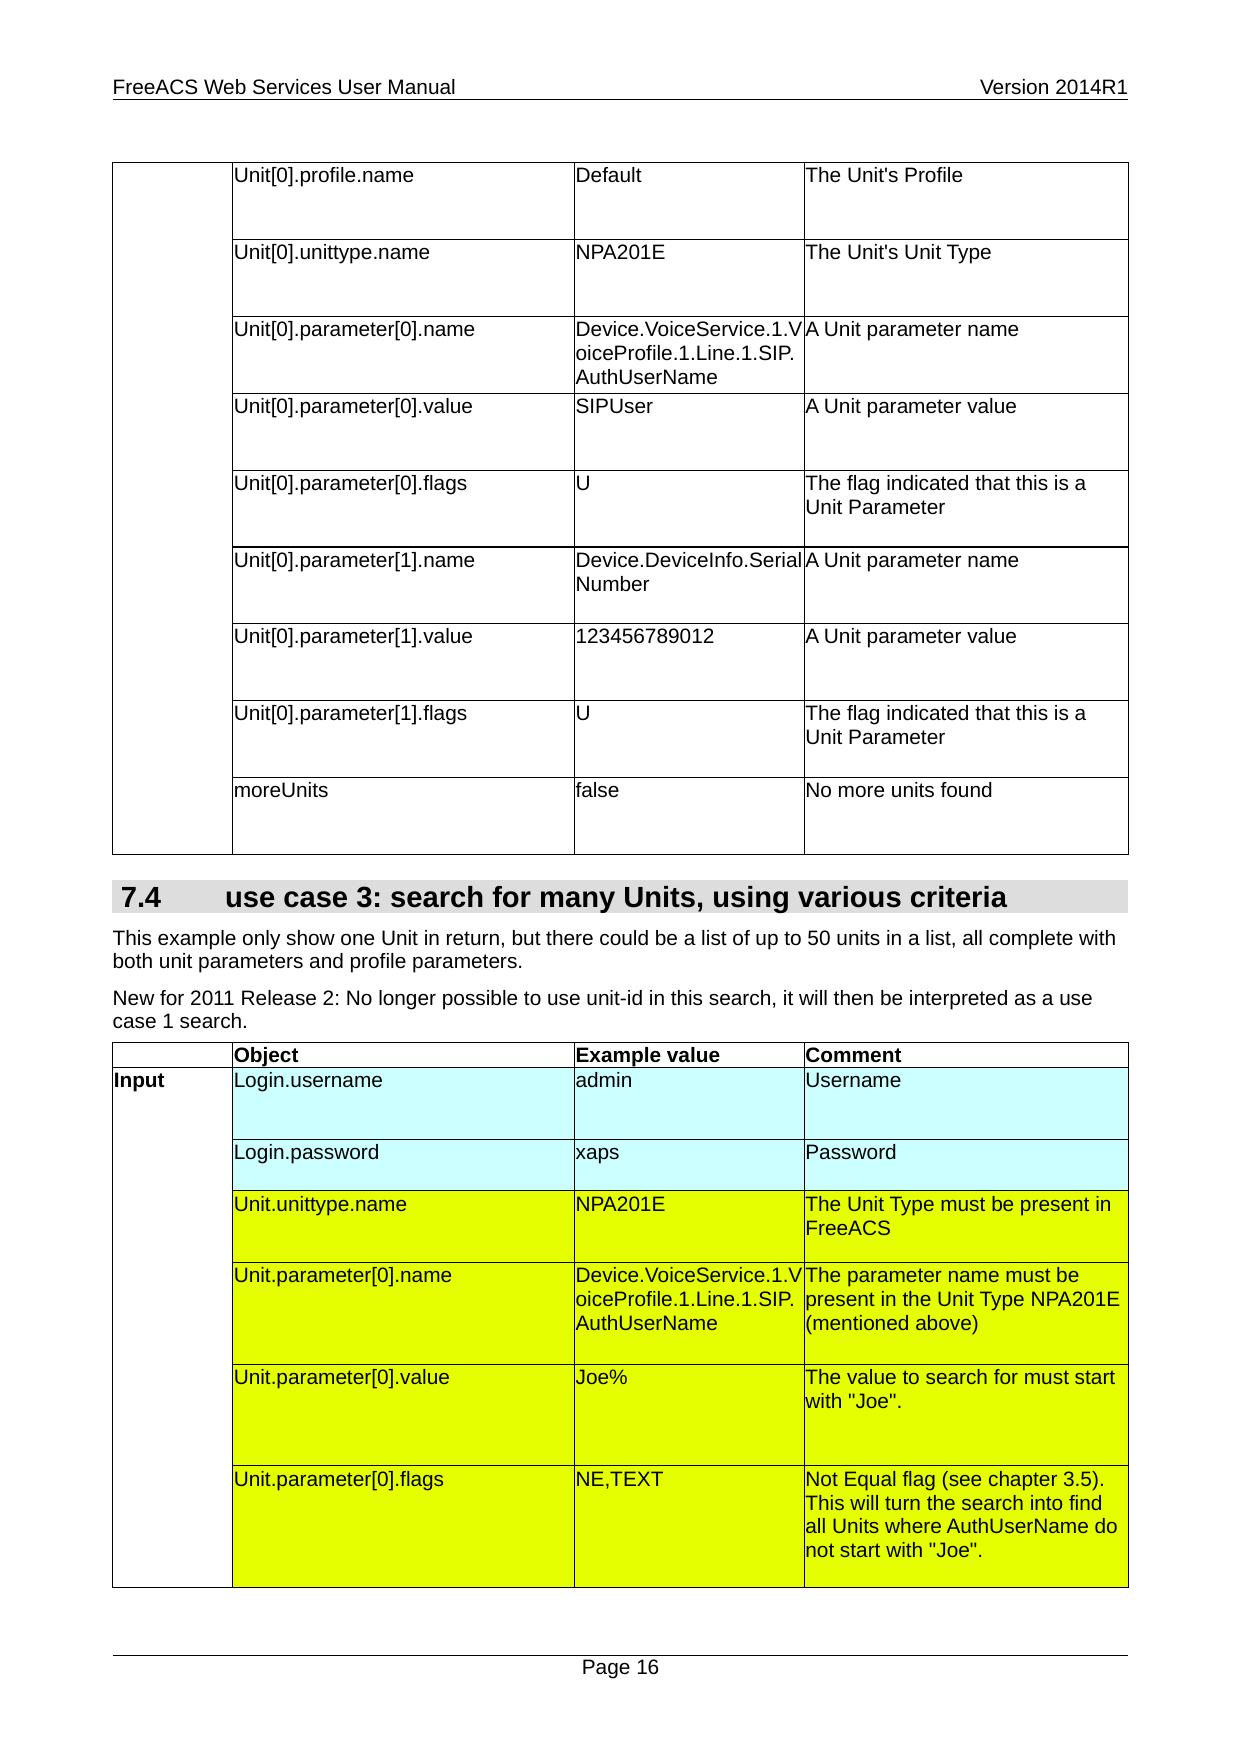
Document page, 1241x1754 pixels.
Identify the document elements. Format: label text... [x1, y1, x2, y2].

table_cell Unit[0].parameter[0].value [233, 394, 574, 469]
table_cell Unit.unittype.name [233, 1191, 574, 1262]
table_cell A Unit parameter name [805, 548, 1128, 623]
table_cell The parameter name must be present in the Unit Type NPA201E (mentioned above) [805, 1263, 1128, 1364]
table_cell SIPUser [575, 394, 804, 469]
table_cell U [575, 471, 804, 546]
table_cell No more units found [805, 778, 1128, 854]
table_cell NPA201E [575, 240, 804, 316]
table_header Comment [805, 1043, 1128, 1067]
table_cell moreUnits [233, 778, 574, 854]
table_cell NE,TEXT [575, 1466, 804, 1587]
table_cell A Unit parameter value [805, 624, 1128, 700]
table_cell U [575, 701, 804, 777]
table_cell The Unit Type must be present in FreeACS [805, 1191, 1128, 1262]
table_cell false [575, 778, 804, 854]
table_cell xaps [575, 1140, 804, 1190]
table_cell NPA201E [575, 1191, 804, 1262]
table_cell Unit[0].parameter[0].flags [233, 471, 574, 546]
text New for 2011 Release 2: No longer possible to use unit-id in this search, it will then be interpreted as a use case 1 search. [112, 985, 1128, 1033]
table_cell Unit.parameter[0].value [233, 1365, 574, 1465]
table_cell The value to search for must start with "Joe". [805, 1365, 1128, 1465]
table_cell Device.VoiceService.1.VoiceProfile.1.Line.1.SIP.AuthUserName [575, 317, 804, 393]
table_header [113, 1043, 232, 1067]
table_cell Not Equal flag (see chapter 3.5). This will turn the search into find all Units where AuthUserName do not start with "Joe". [805, 1466, 1128, 1587]
table_cell Input [113, 1068, 232, 1587]
table_cell Device.DeviceInfo.SerialNumber [575, 548, 804, 623]
table_cell A Unit parameter name [805, 317, 1128, 393]
table_cell Unit.parameter[0].name [233, 1263, 574, 1364]
table_cell Unit[0].parameter[1].name [233, 548, 574, 623]
table_cell Unit[0].parameter[1].flags [233, 701, 574, 777]
table_cell admin [575, 1068, 804, 1139]
table_cell Unit[0].parameter[1].value [233, 624, 574, 700]
table_cell Unit[0].parameter[0].name [233, 317, 574, 393]
table_header Example value [575, 1043, 804, 1067]
subtitle use case 3: search for many Units, using various criteria [112, 880, 1128, 913]
table_cell 123456789012 [575, 624, 804, 700]
table_cell Username [805, 1068, 1128, 1139]
table_cell A Unit parameter value [805, 394, 1128, 469]
table_cell The Unit's Profile [805, 163, 1128, 239]
table_cell Unit[0].profile.name [233, 163, 574, 239]
table_cell Login.password [233, 1140, 574, 1190]
table_header Object [233, 1043, 574, 1067]
text This example only show one Unit in return, but there could be a list of up to 50 units in a list, all complete with both unit parameters and profile parameters. [112, 925, 1128, 973]
table_cell Joe% [575, 1365, 804, 1465]
table_cell Unit.parameter[0].flags [233, 1466, 574, 1587]
table_cell Device.VoiceService.1.VoiceProfile.1.Line.1.SIP.AuthUserName [575, 1263, 804, 1364]
table_cell Password [805, 1140, 1128, 1190]
table_cell Unit[0].unittype.name [233, 240, 574, 316]
table_cell The flag indicated that this is a Unit Parameter [805, 701, 1128, 777]
table_cell The Unit's Unit Type [805, 240, 1128, 316]
table_cell The flag indicated that this is a Unit Parameter [805, 471, 1128, 546]
table_cell Login.username [233, 1068, 574, 1139]
table_cell [113, 163, 232, 854]
table_cell Default [575, 163, 804, 239]
